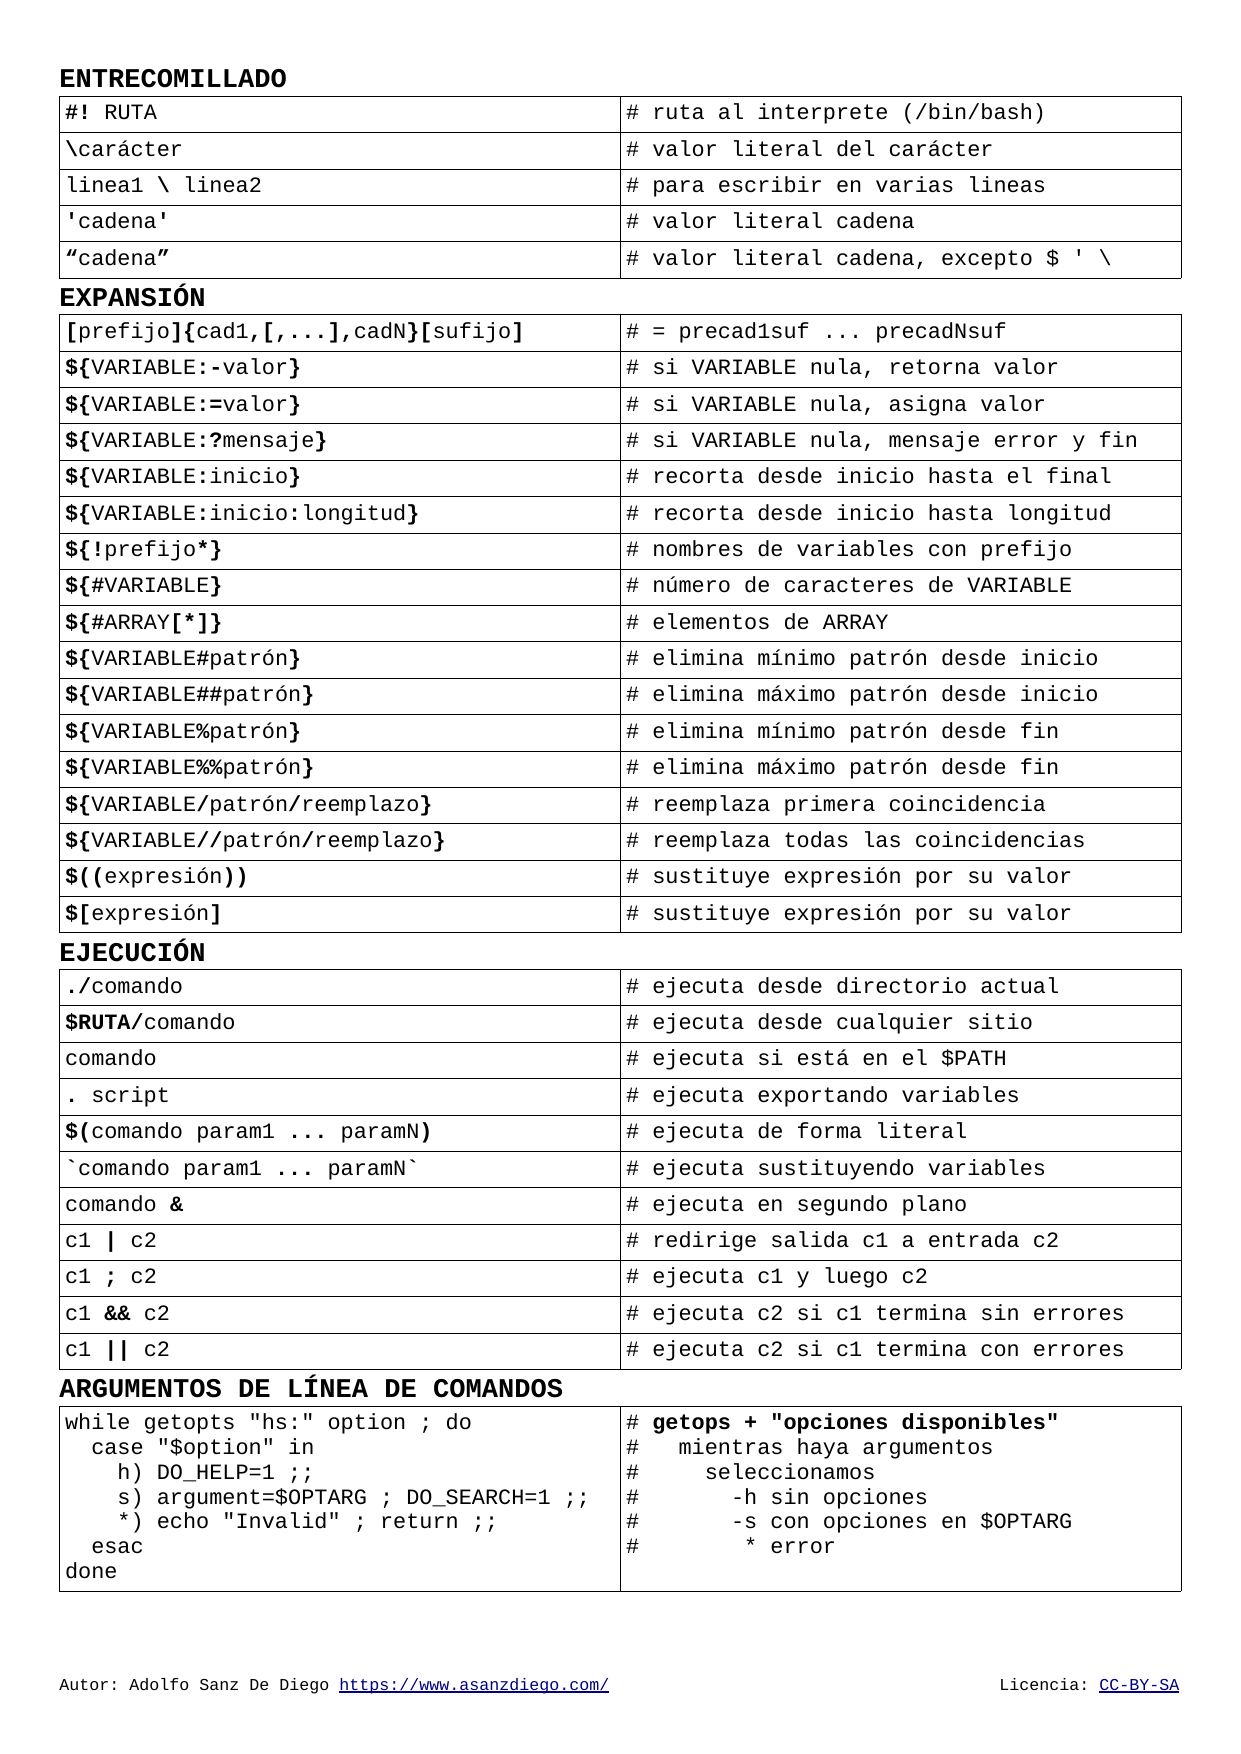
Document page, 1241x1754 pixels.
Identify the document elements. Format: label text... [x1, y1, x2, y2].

table_cell # elimina máximo patrón desde inicio [621, 679, 1181, 714]
table_cell # ejecuta c1 y luego c2 [621, 1261, 1181, 1296]
table_cell # recorta desde inicio hasta longitud [621, 497, 1181, 532]
table_cell # valor literal cadena [621, 206, 1181, 241]
table_cell . script [60, 1079, 620, 1114]
table_cell ${VARIABLE/patrón/reemplazo} [60, 788, 620, 823]
table_cell ${VARIABLE##patrón} [60, 679, 620, 714]
table_cell ${!prefijo*} [60, 534, 620, 569]
table_cell # si VARIABLE nula, mensaje error y fin [621, 424, 1181, 460]
subtitle Argumentos de Línea de comandos [59, 1375, 1181, 1406]
table_cell ${VARIABLE//patrón/reemplazo} [60, 824, 620, 859]
subtitle Expansión [59, 283, 1181, 314]
table_cell `comando param1 ... paramN` [60, 1152, 620, 1187]
table_cell # sustituye expresión por su valor [621, 897, 1181, 932]
table_cell # elimina máximo patrón desde fin [621, 752, 1181, 787]
table_cell # si VARIABLE nula, asigna valor [621, 388, 1181, 423]
table_cell “cadena” [60, 242, 620, 277]
table_header # ejecuta desde directorio actual [621, 970, 1181, 1005]
table_cell # ejecuta c2 si c1 termina con errores [621, 1334, 1181, 1369]
table_header ./comando [60, 970, 620, 1005]
table_header #! RUTA [60, 97, 620, 132]
subtitle Entrecomillado [59, 65, 1181, 96]
table_header [prefijo]{cad1,[,...],cadN}[sufijo] [60, 315, 620, 351]
table_cell # ejecuta de forma literal [621, 1116, 1181, 1151]
table_cell # ejecuta en segundo plano [621, 1188, 1181, 1223]
table_cell # valor literal del carácter [621, 133, 1181, 168]
table_cell # reemplaza todas las coincidencias [621, 824, 1181, 859]
table_cell c1 && c2 [60, 1297, 620, 1333]
table_cell # nombres de variables con prefijo [621, 534, 1181, 569]
table_header # getops + "opciones disponibles" # mientras haya argumentos # seleccionamos # -h sin opciones # -s con opciones en $OPTARG # * error [621, 1407, 1181, 1591]
table_cell # ejecuta c2 si c1 termina sin errores [621, 1297, 1181, 1333]
table_cell linea1 \ linea2 [60, 170, 620, 205]
table_cell # ejecuta sustituyendo variables [621, 1152, 1181, 1187]
table_cell # ejecuta exportando variables [621, 1079, 1181, 1114]
table_cell \carácter [60, 133, 620, 168]
table_cell ${#VARIABLE} [60, 570, 620, 605]
table_cell # sustituye expresión por su valor [621, 861, 1181, 896]
subtitle Ejecución [59, 938, 1181, 969]
table_cell ${VARIABLE:inicio:longitud} [60, 497, 620, 532]
table_cell # si VARIABLE nula, retorna valor [621, 352, 1181, 387]
table_cell ${VARIABLE:inicio} [60, 461, 620, 496]
table_cell c1 || c2 [60, 1334, 620, 1369]
table_cell ${VARIABLE#patrón} [60, 642, 620, 678]
table_header # = precad1suf ... precadNsuf [621, 315, 1181, 351]
table_cell # para escribir en varias lineas [621, 170, 1181, 205]
table_cell ${VARIABLE:?mensaje} [60, 424, 620, 460]
table_cell $RUTA/comando [60, 1006, 620, 1042]
table_cell ${VARIABLE%patrón} [60, 715, 620, 751]
table_cell # redirige salida c1 a entrada c2 [621, 1225, 1181, 1260]
table_cell # número de caracteres de VARIABLE [621, 570, 1181, 605]
table_cell ${VARIABLE:-valor} [60, 352, 620, 387]
table_cell # reemplaza primera coincidencia [621, 788, 1181, 823]
table_cell $((expresión)) [60, 861, 620, 896]
table_cell # elimina mínimo patrón desde inicio [621, 642, 1181, 678]
table_cell comando [60, 1043, 620, 1078]
table_cell c1 | c2 [60, 1225, 620, 1260]
table_cell # elementos de ARRAY [621, 606, 1181, 641]
table_cell $[expresión] [60, 897, 620, 932]
table_cell comando & [60, 1188, 620, 1223]
table_cell # ejecuta desde cualquier sitio [621, 1006, 1181, 1042]
table_cell # elimina mínimo patrón desde fin [621, 715, 1181, 751]
table_cell # ejecuta si está en el $PATH [621, 1043, 1181, 1078]
table_cell 'cadena' [60, 206, 620, 241]
table_cell c1 ; c2 [60, 1261, 620, 1296]
table_cell ${VARIABLE:=valor} [60, 388, 620, 423]
table_header while getopts "hs:" option ; do case "$option" in h) DO_HELP=1 ;; s) argument=$OPTARG ; DO_SEARCH=1 ;; *) echo "Invalid" ; return ;; esac done [60, 1407, 620, 1591]
table_cell # recorta desde inicio hasta el final [621, 461, 1181, 496]
table_cell ${#ARRAY[*]} [60, 606, 620, 641]
table_header # ruta al interprete (/bin/bash) [621, 97, 1181, 132]
table_cell $(comando param1 ... paramN) [60, 1116, 620, 1151]
table_cell ${VARIABLE%%patrón} [60, 752, 620, 787]
table_cell # valor literal cadena, excepto $ ' \ [621, 242, 1181, 277]
